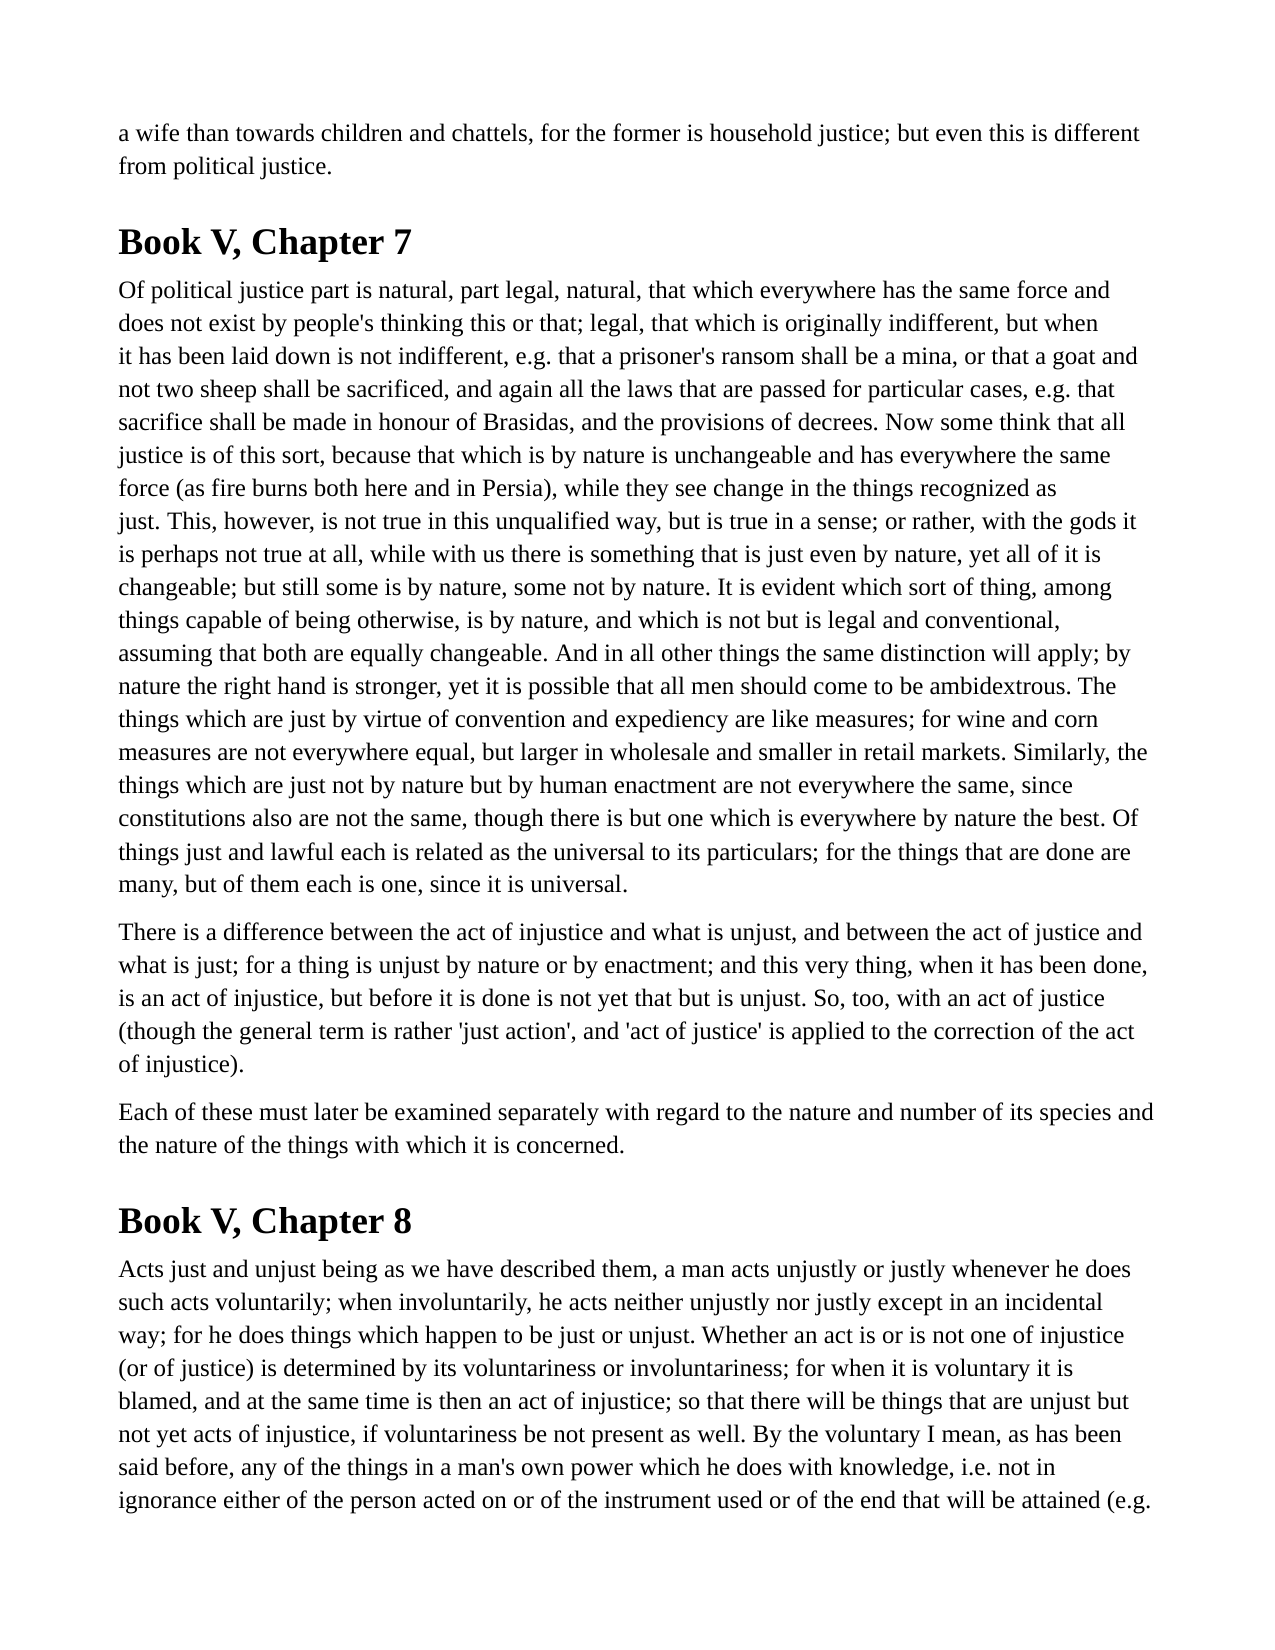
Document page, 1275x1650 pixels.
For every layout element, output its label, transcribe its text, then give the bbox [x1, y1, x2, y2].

text Each of these must later be examined separately with regard to the nature and number of its species and the nature of the things with which it is concerned. [118, 1097, 1157, 1159]
text Acts just and unjust being as we have described them, a man acts unjustly or justly whenever he does such acts voluntarily; when involuntarily, he acts neither unjustly nor justly except in an incidental way; for he does things which happen to be just or unjust. Whether an act is or is not one of injustice (or of justice) is determined by its voluntariness or involuntariness; for when it is voluntary it is blamed, and at the same time is then an act of injustice; so that there will be things that are unjust but not yet acts of injustice, if voluntariness be not present as well. By the voluntary I mean, as has been said before, any of the things in a man's own power which he does with knowledge, i.e. not in ignorance either of the person acted on or of the instrument used or of the end that will be attained (e.g. [118, 1254, 1157, 1514]
text Of political justice part is natural, part legal, natural, that which everywhere has the same force and does not exist by people's thinking this or that; legal, that which is originally indifferent, but when it has been laid down is not indifferent, e.g. that a prisoner's ransom shall be a mina, or that a goat and not two sheep shall be sacrificed, and again all the laws that are passed for particular cases, e.g. that sacrifice shall be made in honour of Brasidas, and the provisions of decrees. Now some think that all justice is of this sort, because that which is by nature is unchangeable and has everywhere the same force (as fire burns both here and in Persia), while they see change in the things recognized as just. This, however, is not true in this unqualified way, but is true in a sense; or rather, with the gods it is perhaps not true at all, while with us there is something that is just even by nature, yet all of it is changeable; but still some is by nature, some not by nature. It is evident which sort of thing, among things capable of being otherwise, is by nature, and which is not but is legal and conventional, assuming that both are equally changeable. And in all other things the same distinction will apply; by nature the right hand is stronger, yet it is possible that all men should come to be ambidextrous. The things which are just by virtue of convention and expediency are like measures; for wine and corn measures are not everywhere equal, but larger in wholesale and smaller in retail markets. Similarly, the things which are just not by nature but by human enactment are not everywhere the same, since constitutions also are not the same, though there is but one which is everywhere by nature the best. Of things just and lawful each is related as the universal to its particulars; for the things that are done are many, but of them each is one, since it is universal. [118, 275, 1157, 898]
text There is a difference between the act of injustice and what is unjust, and between the act of justice and what is just; for a thing is unjust by nature or by enactment; and this very thing, when it has been done, is an act of injustice, but before it is done is not yet that but is unjust. So, too, with an act of justice (though the general term is rather 'just action', and 'act of justice' is applied to the correction of the act of injustice). [118, 917, 1157, 1078]
subtitle Book V, Chapter 7 [118, 219, 1157, 263]
text a wife than towards children and chattels, for the former is household justice; but even this is different from political justice. [118, 118, 1157, 180]
subtitle Book V, Chapter 8 [118, 1198, 1157, 1241]
